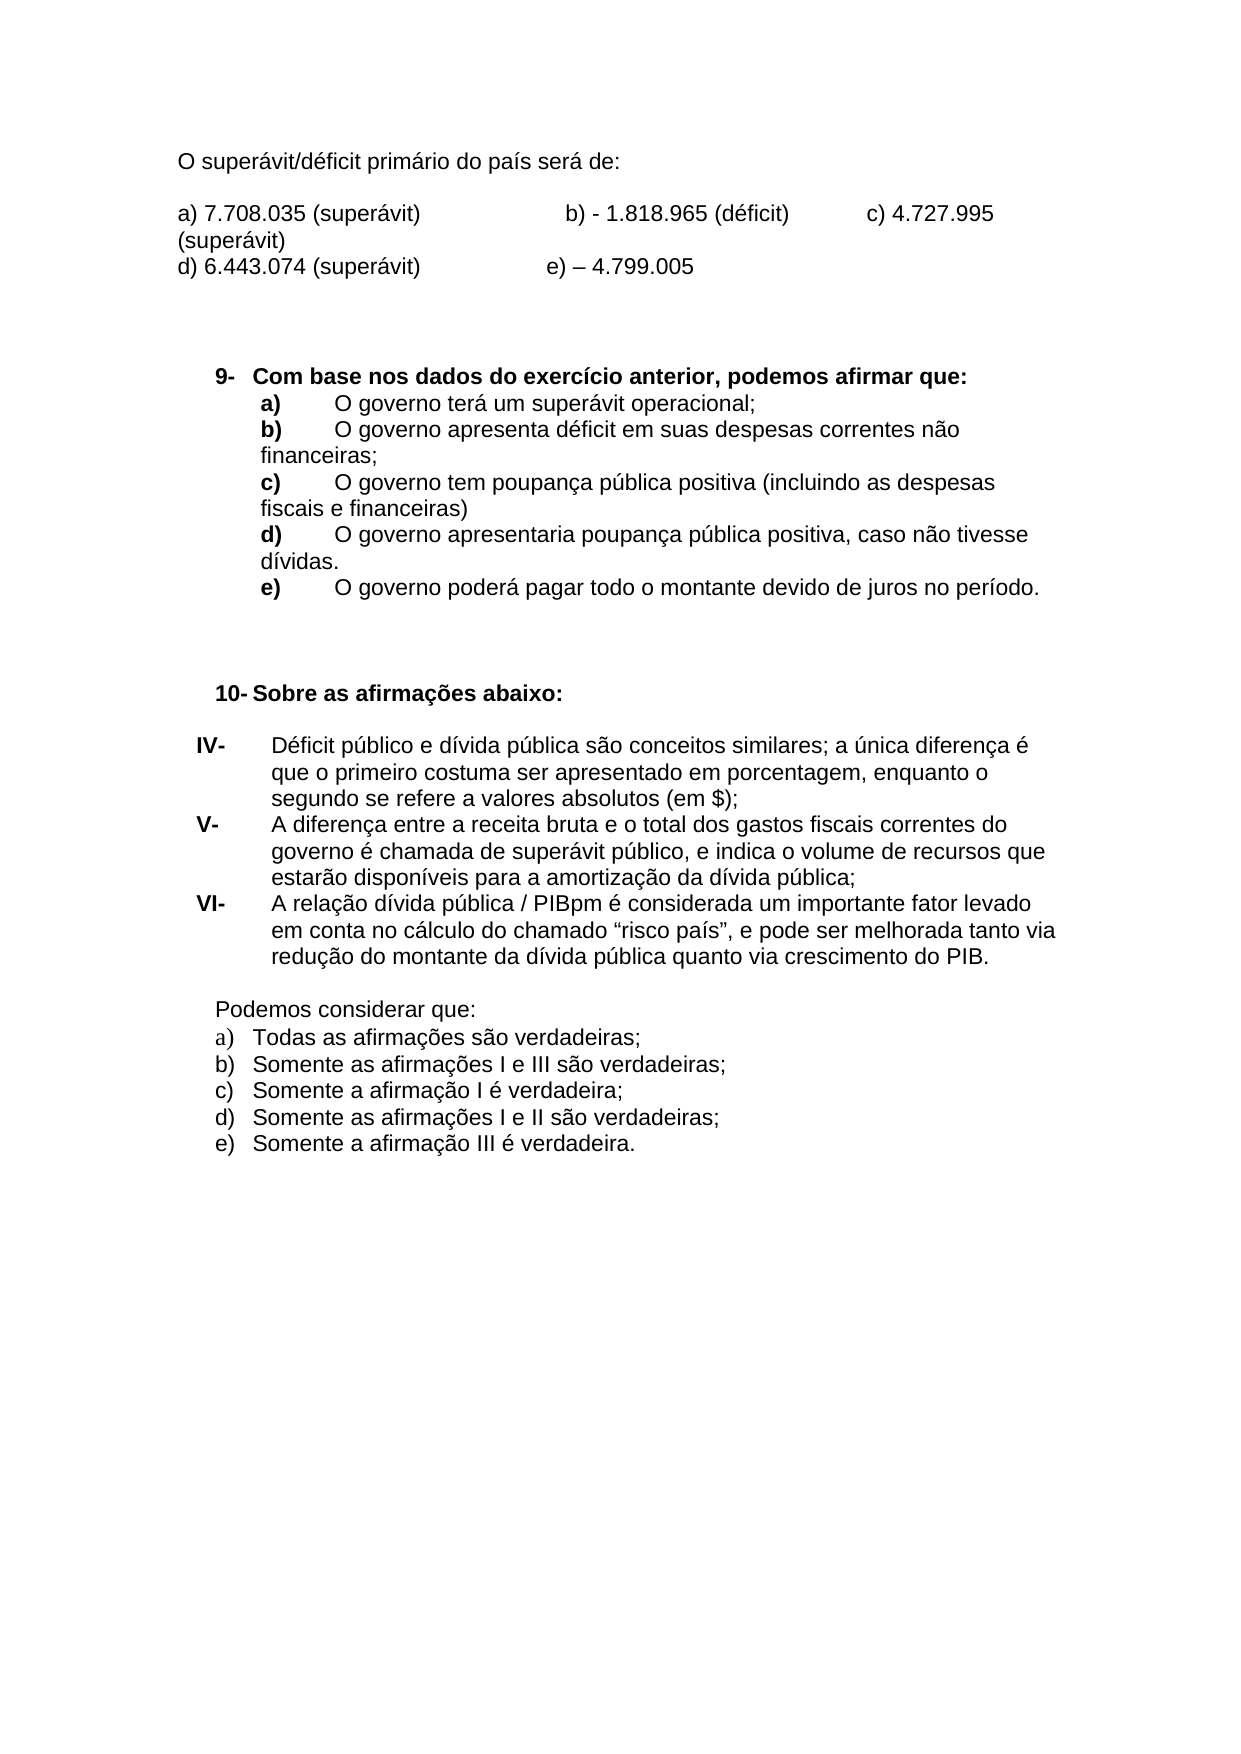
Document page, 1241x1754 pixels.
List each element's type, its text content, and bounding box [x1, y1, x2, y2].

list Somente a afirmação III é verdadeira. [215, 1130, 1063, 1156]
list O governo apresentaria poupança pública positiva, caso não tivesse dívidas. [260, 521, 1063, 574]
text Podemos considerar que: [177, 996, 1063, 1022]
list O governo poderá pagar todo o montante devido de juros no período. [260, 574, 1063, 600]
list Somente a afirmação I é verdadeira; [215, 1077, 1063, 1103]
list A relação dívida pública / PIBpm é considerada um importante fator levado em conta no cálculo do chamado “risco país”, e pode ser melhorada tanto via redução do montante da dívida pública quanto via crescimento do PIB. [196, 890, 1063, 969]
text d) 6.443.074 (superávit) e) – 4.799.005 [177, 253, 1063, 279]
list Todas as afirmações são verdadeiras; [215, 1022, 1063, 1051]
text O superávit/déficit primário do país será de: [177, 148, 1063, 174]
list Com base nos dados do exercício anterior, podemos afirmar que: [215, 363, 1063, 389]
list Déficit público e dívida pública são conceitos similares; a única diferença é que o primeiro costuma ser apresentado em porcentagem, enquanto o segundo se refere a valores absolutos (em $); [196, 732, 1063, 811]
list Somente as afirmações I e II são verdadeiras; [215, 1103, 1063, 1130]
list O governo apresenta déficit em suas despesas correntes não financeiras; [260, 416, 1063, 469]
list A diferença entre a receita bruta e o total dos gastos fiscais correntes do governo é chamada de superávit público, e indica o volume de recursos que estarão disponíveis para a amortização da dívida pública; [196, 811, 1063, 890]
list O governo terá um superávit operacional; [260, 389, 1063, 416]
list Somente as afirmações I e III são verdadeiras; [215, 1051, 1063, 1077]
text a) 7.708.035 (superávit) b) - 1.818.965 (déficit) c) 4.727.995 (superávit) [177, 200, 1063, 253]
list Sobre as afirmações abaixo: [215, 679, 1063, 706]
list O governo tem poupança pública positiva (incluindo as despesas fiscais e financeiras) [260, 469, 1063, 521]
